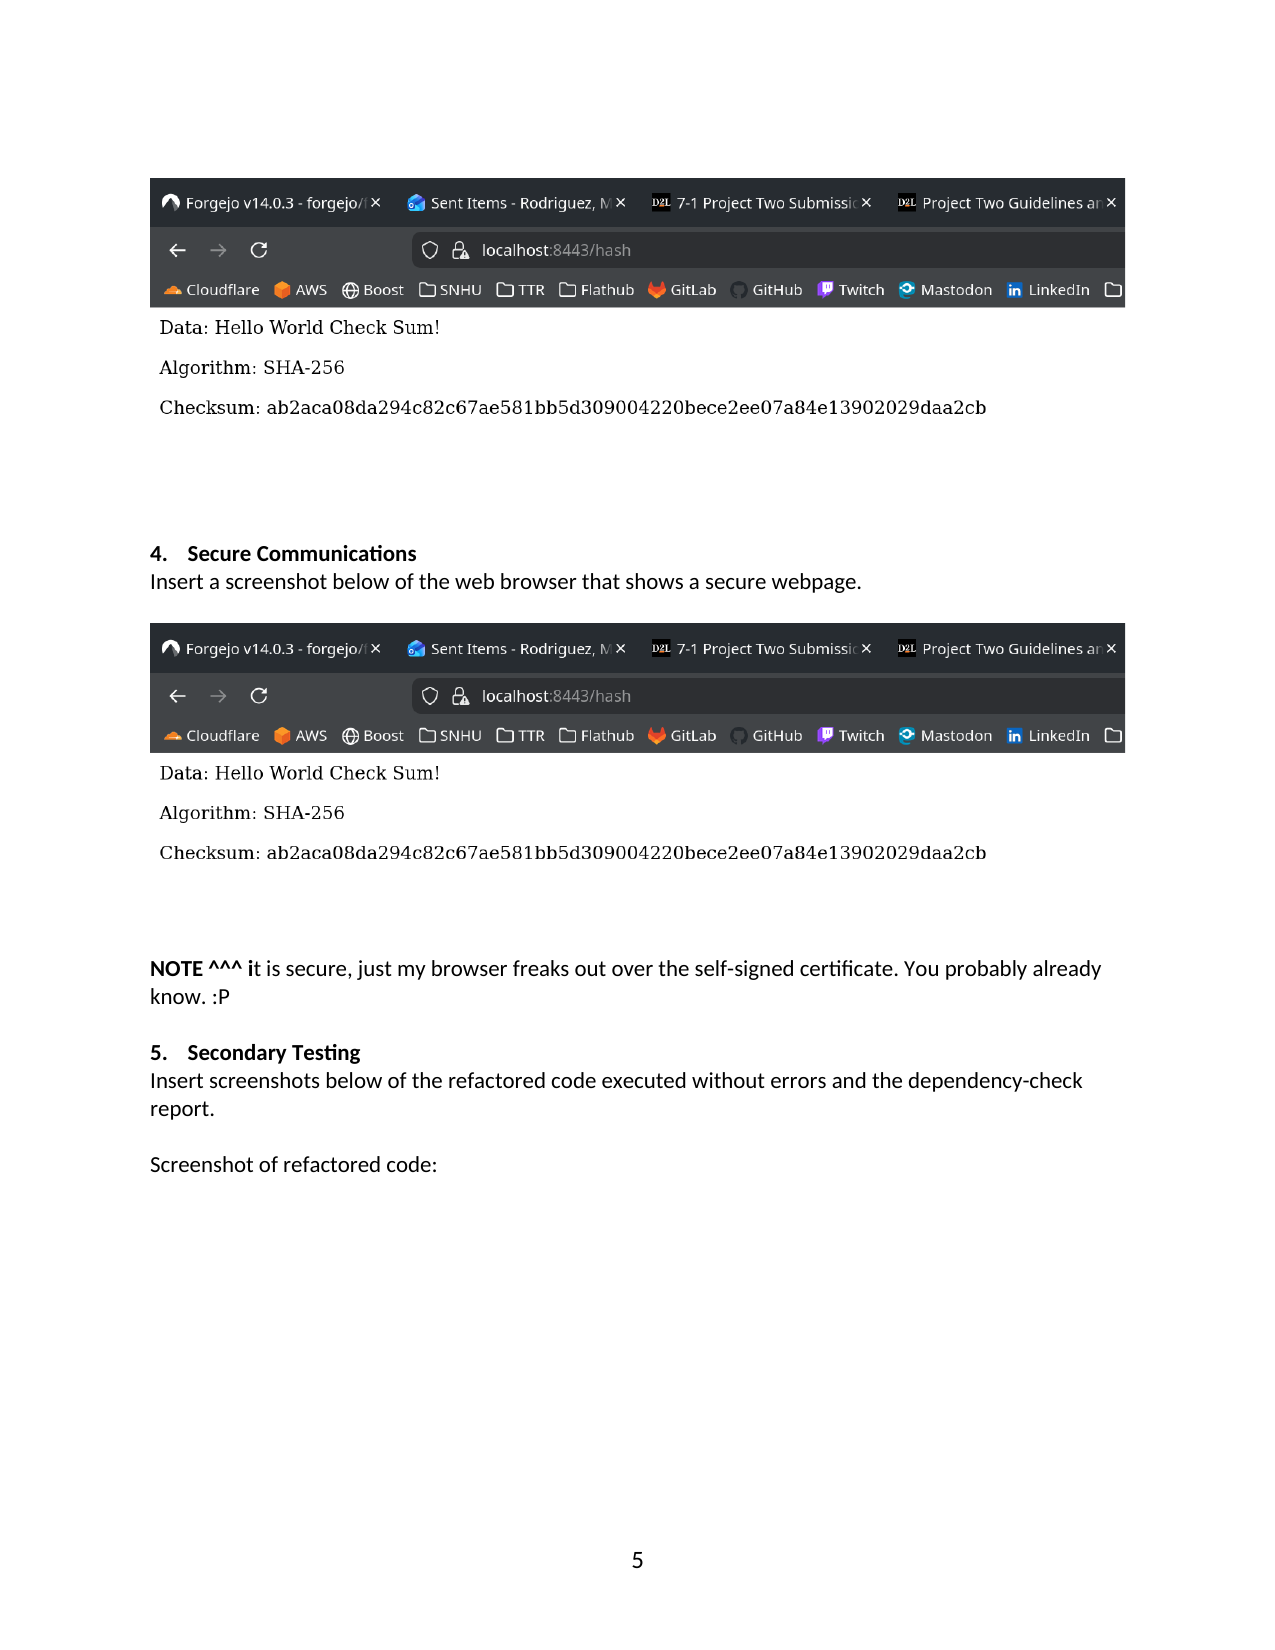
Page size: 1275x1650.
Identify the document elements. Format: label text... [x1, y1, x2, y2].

text Insert screenshots below of the refactored code executed without errors and the dependency-check report. [150, 1066, 1125, 1122]
text Screenshot of refactored code: [150, 1150, 1125, 1178]
text Insert a screenshot below of the web browser that shows a secure webpage. [150, 567, 1125, 595]
picture [150, 623, 1125, 926]
picture [150, 178, 1125, 481]
subtitle Secondary Testing [150, 1038, 1125, 1066]
text NOTE ^^^ it is secure, just my browser freaks out over the self-signed certificate. You probably already know. :P [150, 954, 1125, 1010]
subtitle Secure Communications [150, 539, 1125, 567]
